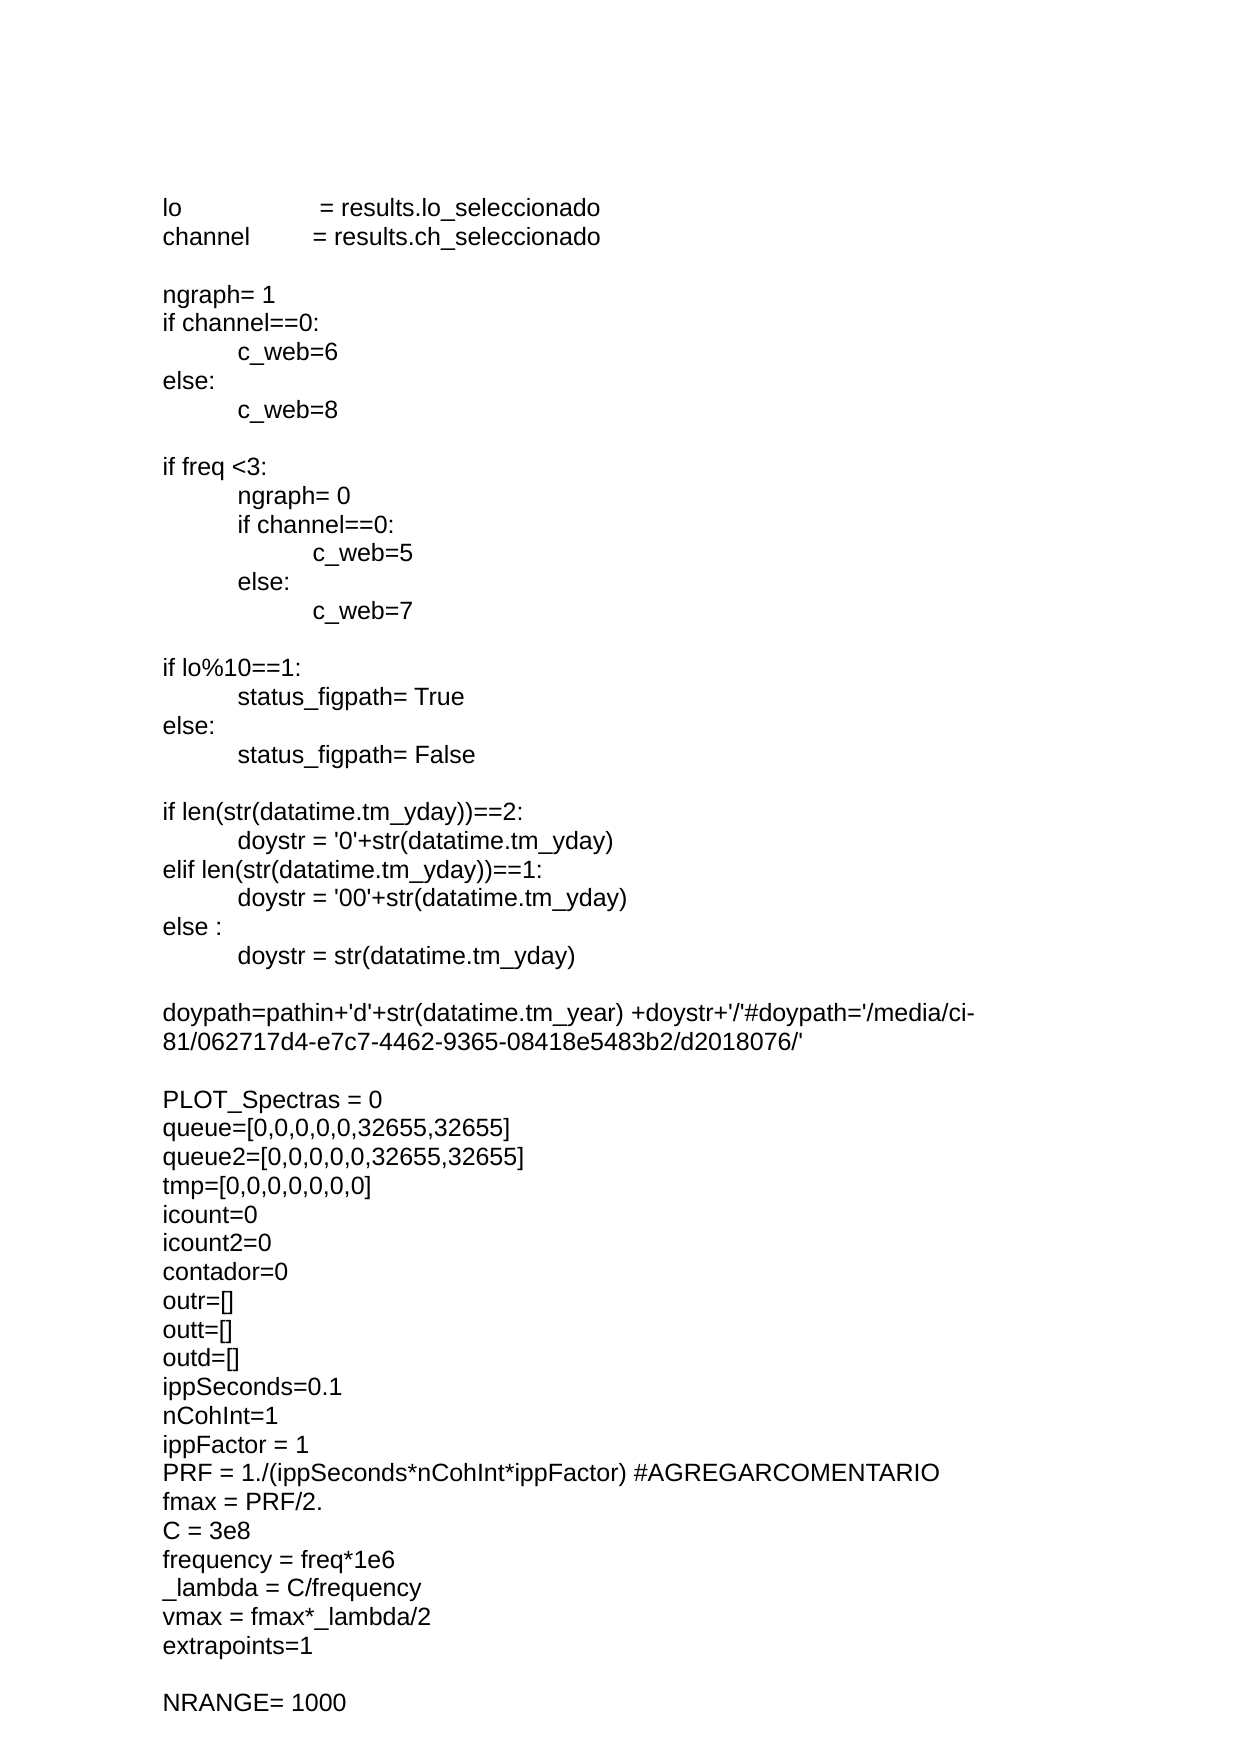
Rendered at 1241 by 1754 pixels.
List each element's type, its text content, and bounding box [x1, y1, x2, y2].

text status_figpath= True [162, 682, 1065, 711]
text channel = results.ch_seleccionado [162, 222, 1065, 251]
text doystr = str(datatime.tm_yday) [162, 941, 1065, 969]
text PRF = 1./(ippSeconds*nCohInt*ippFactor) #AGREGARCOMENTARIO [162, 1458, 1065, 1487]
text ippSeconds=0.1 [162, 1372, 1065, 1401]
text fmax = PRF/2. [162, 1487, 1065, 1516]
text c_web=8 [162, 394, 1065, 423]
text outt=[] [162, 1314, 1065, 1343]
text else: [162, 567, 1065, 596]
text else: [162, 366, 1065, 394]
text c_web=5 [162, 538, 1065, 567]
text frequency = freq*1e6 [162, 1544, 1065, 1573]
text extrapoints=1 [162, 1631, 1065, 1659]
text else : [162, 912, 1065, 941]
text else: [162, 711, 1065, 739]
text ngraph= 0 [162, 481, 1065, 509]
text outr=[] [162, 1286, 1065, 1314]
text C = 3e8 [162, 1516, 1065, 1544]
text nCohInt=1 [162, 1401, 1065, 1429]
text c_web=6 [162, 337, 1065, 366]
text outd=[] [162, 1343, 1065, 1372]
text c_web=7 [162, 596, 1065, 624]
text if freq <3: [162, 452, 1065, 481]
text lo = results.lo_seleccionado [162, 193, 1065, 222]
text elif len(str(datatime.tm_yday))==1: [162, 854, 1065, 883]
text vmax = fmax*_lambda/2 [162, 1602, 1065, 1631]
text doypath=pathin+'d'+str(datatime.tm_year) +doystr+'/'#doypath='/media/ci-81/062717d4-e7c7-4462-9365-08418e5483b2/d2018076/' [162, 998, 1065, 1056]
text status_figpath= False [162, 739, 1065, 768]
text doystr = '00'+str(datatime.tm_yday) [162, 883, 1065, 912]
text if channel==0: [162, 308, 1065, 337]
text queue2=[0,0,0,0,0,32655,32655] [162, 1142, 1065, 1171]
text tmp=[0,0,0,0,0,0,0] [162, 1171, 1065, 1199]
text ippFactor = 1 [162, 1429, 1065, 1458]
text if len(str(datatime.tm_yday))==2: [162, 797, 1065, 826]
text if lo%10==1: [162, 653, 1065, 682]
text doystr = '0'+str(datatime.tm_yday) [162, 826, 1065, 854]
text _lambda = C/frequency [162, 1573, 1065, 1602]
text NRANGE= 1000 [162, 1688, 1065, 1717]
text if channel==0: [162, 509, 1065, 538]
text contador=0 [162, 1257, 1065, 1286]
text ngraph= 1 [162, 279, 1065, 308]
text icount=0 [162, 1199, 1065, 1228]
text PLOT_Spectras = 0 [162, 1084, 1065, 1113]
text icount2=0 [162, 1228, 1065, 1257]
text queue=[0,0,0,0,0,32655,32655] [162, 1113, 1065, 1142]
